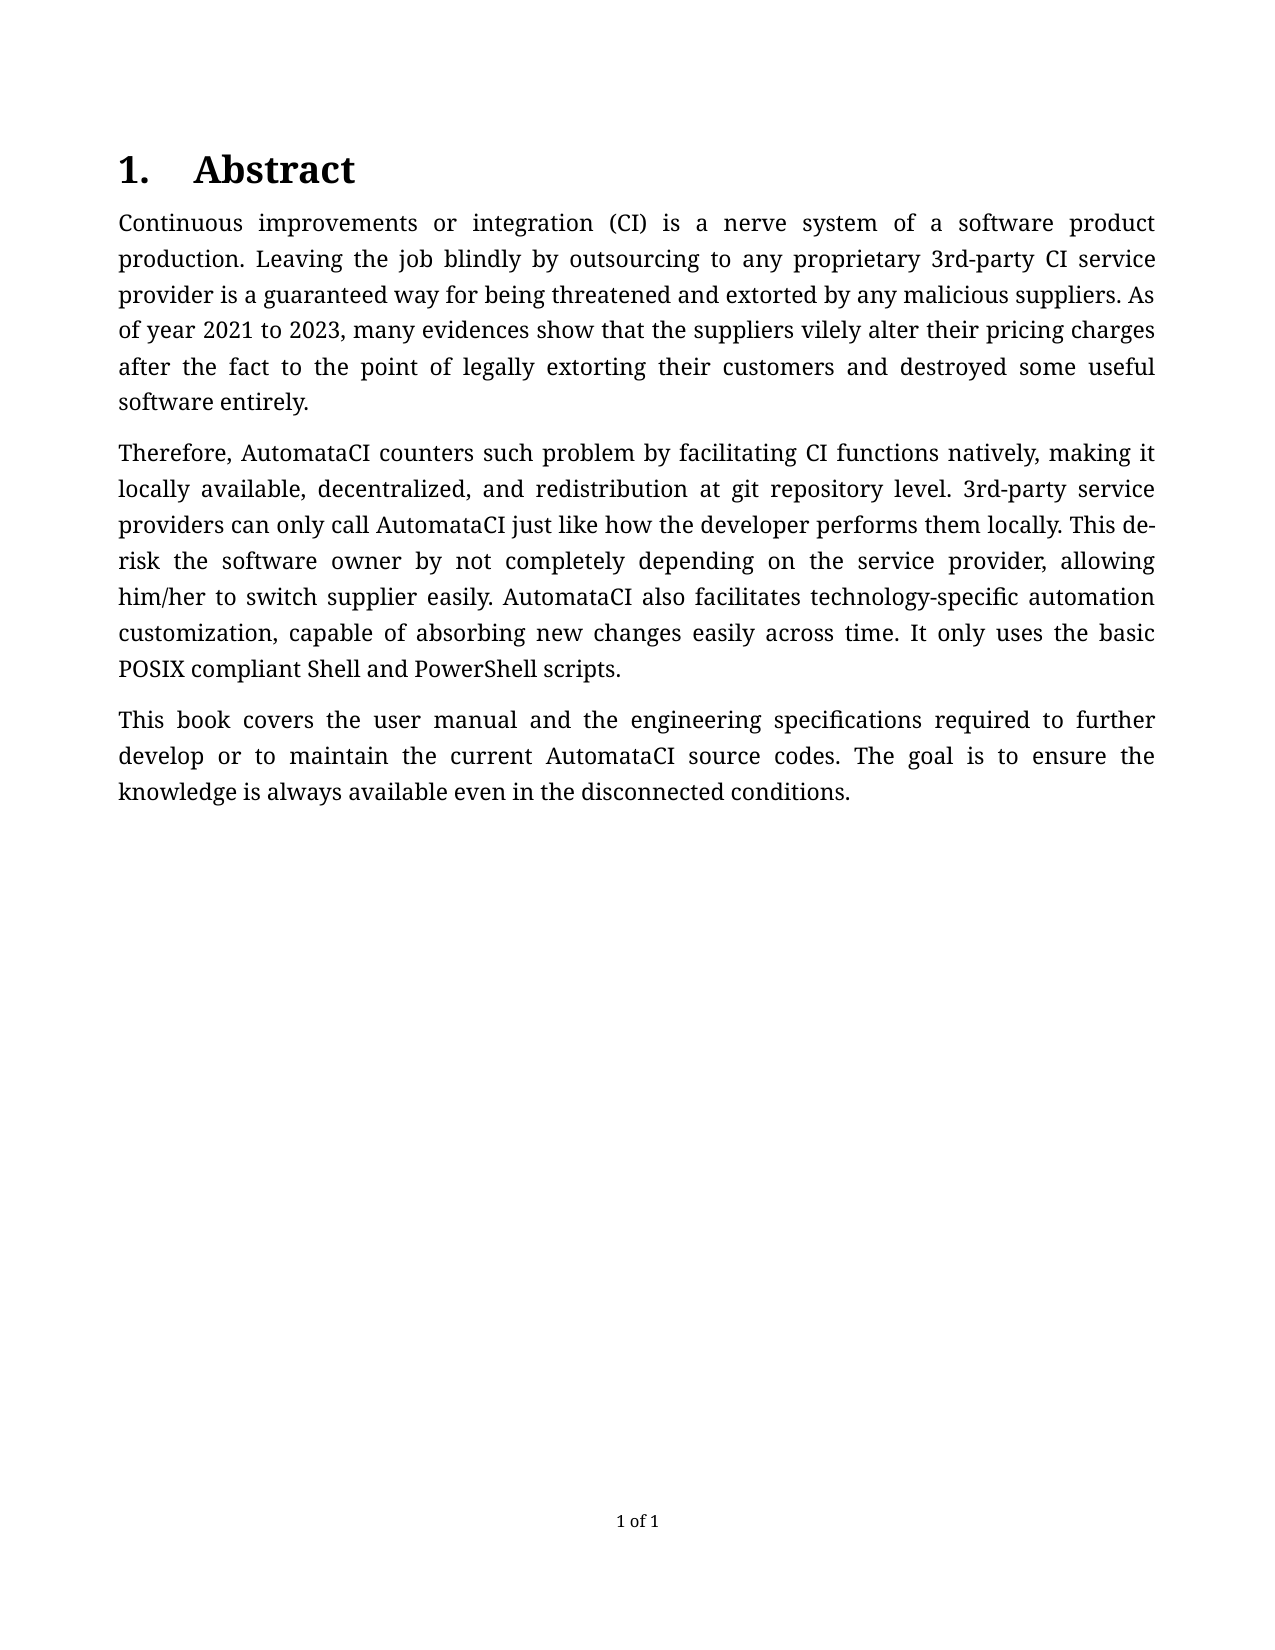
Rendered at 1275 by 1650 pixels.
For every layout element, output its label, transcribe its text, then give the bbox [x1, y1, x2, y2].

text This book covers the user manual and the engineering specifications required to further develop or to maintain the current AutomataCI source codes. The goal is to ensure the knowledge is always available even in the disconnected conditions. [118, 704, 1157, 807]
subtitle Abstract [118, 143, 1157, 194]
text Continuous improvements or integration (CI) is a nerve system of a software product production. Leaving the job blindly by outsourcing to any proprietary 3rd-party CI service provider is a guaranteed way for being threatened and extorted by any malicious suppliers. As of year 2021 to 2023, many evidences show that the suppliers vilely alter their pricing charges after the fact to the point of legally extorting their customers and destroyed some useful software entirely. [118, 207, 1157, 418]
text Therefore, AutomataCI counters such problem by facilitating CI functions natively, making it locally available, decentralized, and redistribution at git repository level. 3rd-party service providers can only call AutomataCI just like how the developer performs them locally. This de-risk the software owner by not completely depending on the service provider, allowing him/her to switch supplier easily. AutomataCI also facilitates technology-specific automation customization, capable of absorbing new changes easily across time. It only uses the basic POSIX compliant Shell and PowerShell scripts. [118, 437, 1157, 684]
